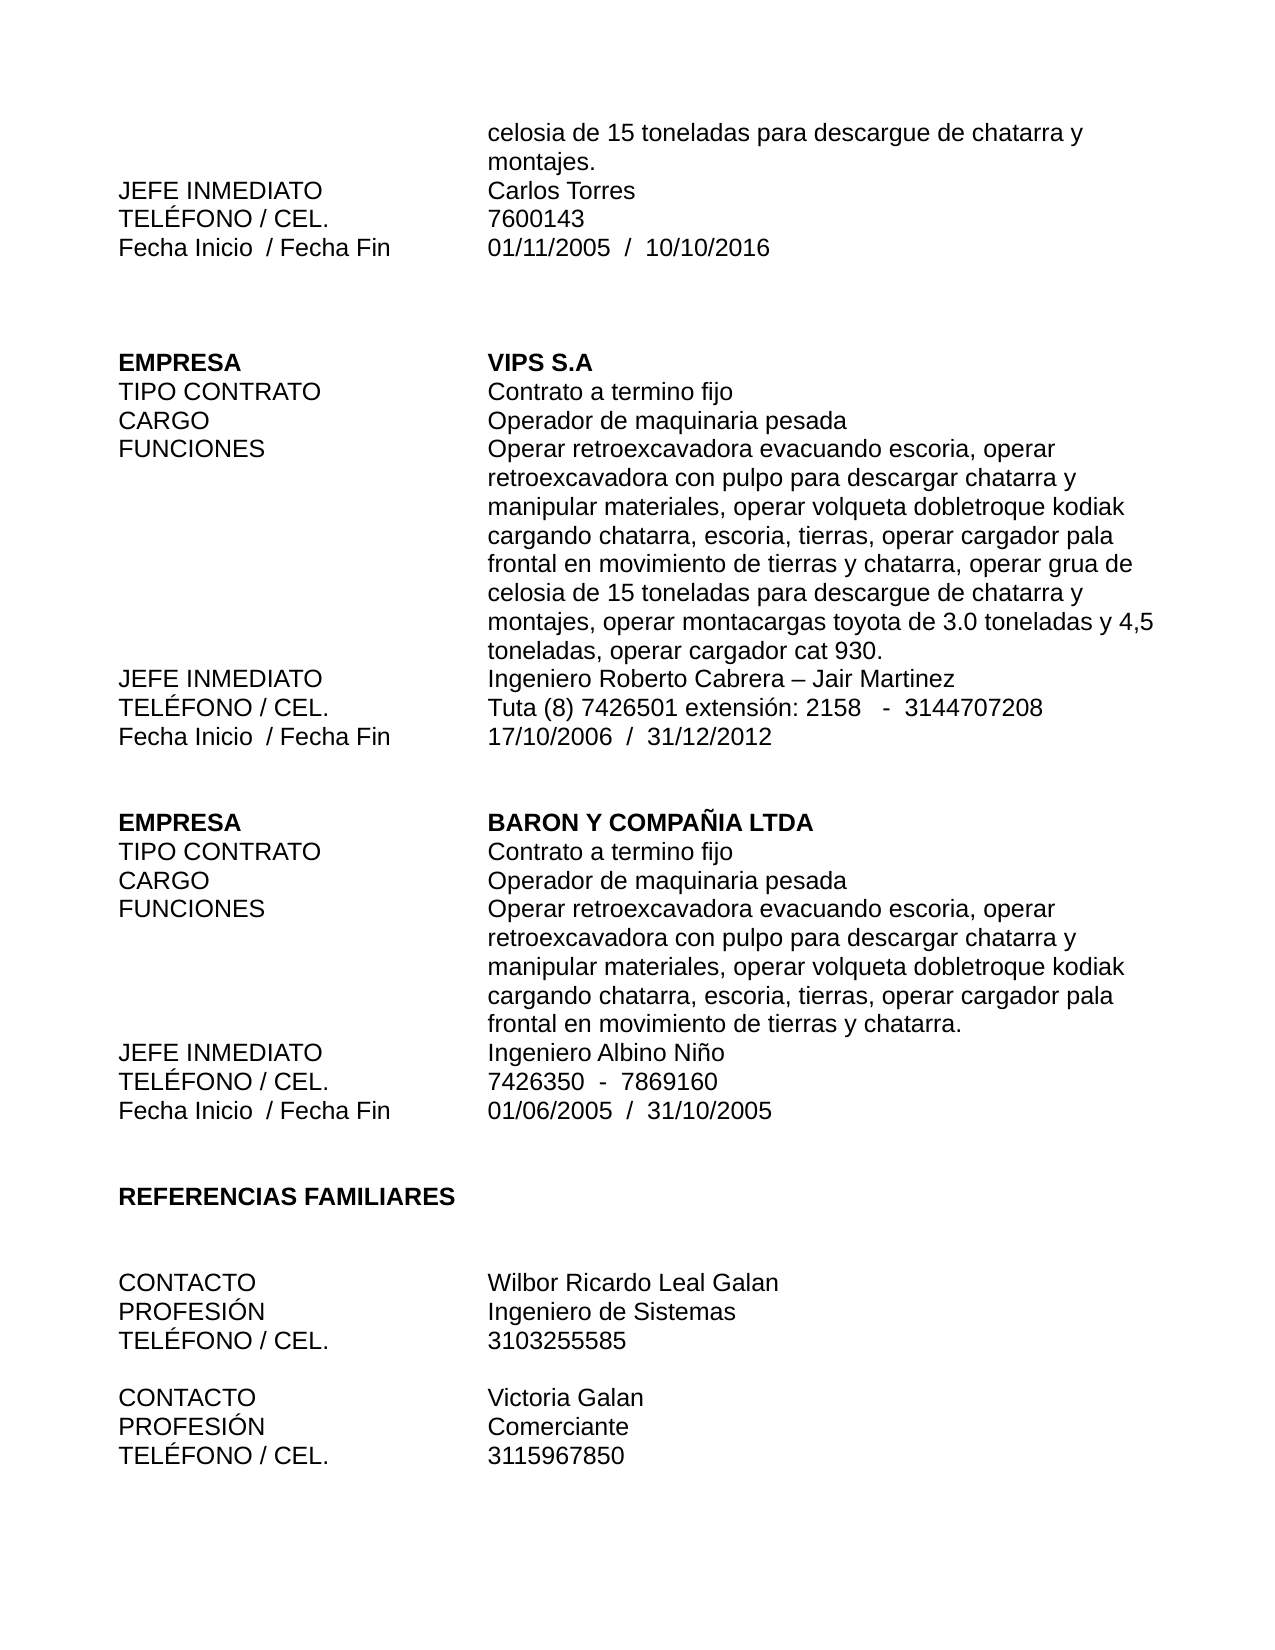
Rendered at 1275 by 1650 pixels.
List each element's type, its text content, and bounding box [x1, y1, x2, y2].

text manipular materiales, operar volqueta dobletroque kodiak [118, 952, 1157, 981]
text retroexcavadora con pulpo para descargar chatarra y [118, 923, 1157, 952]
text TELÉFONO / CEL. 3103255585 [118, 1326, 1157, 1354]
text CONTACTO Wilbor Ricardo Leal Galan [118, 1268, 1157, 1297]
text frontal en movimiento de tierras y chatarra. [118, 1009, 1157, 1038]
text Fecha Inicio / Fecha Fin 17/10/2006 / 31/12/2012 [118, 722, 1157, 751]
text PROFESIÓN Ingeniero de Sistemas [118, 1297, 1157, 1326]
text JEFE INMEDIATO Ingeniero Roberto Cabrera – Jair Martinez [118, 664, 1157, 693]
text TELÉFONO / CEL. 7600143 [118, 204, 1157, 233]
text manipular materiales, operar volqueta dobletroque kodiak [118, 492, 1157, 521]
text CARGO Operador de maquinaria pesada [118, 866, 1157, 894]
text celosia de 15 toneladas para descargue de chatarra y [118, 578, 1157, 607]
text toneladas, operar cargador cat 930. [118, 636, 1157, 664]
text JEFE INMEDIATO Ingeniero Albino Niño [118, 1038, 1157, 1067]
text Fecha Inicio / Fecha Fin 01/11/2005 / 10/10/2016 [118, 233, 1157, 262]
text TELÉFONO / CEL. 7426350 - 7869160 [118, 1067, 1157, 1096]
text montajes. [118, 147, 1157, 176]
text retroexcavadora con pulpo para descargar chatarra y [118, 463, 1157, 492]
text celosia de 15 toneladas para descargue de chatarra y [118, 118, 1157, 147]
text FUNCIONES Operar retroexcavadora evacuando escoria, operar [118, 894, 1157, 923]
text TIPO CONTRATO Contrato a termino fijo [118, 837, 1157, 866]
text cargando chatarra, escoria, tierras, operar cargador pala [118, 981, 1157, 1009]
text PROFESIÓN Comerciante [118, 1412, 1157, 1441]
text cargando chatarra, escoria, tierras, operar cargador pala [118, 521, 1157, 549]
text TELÉFONO / CEL. Tuta (8) 7426501 extensión: 2158 - 3144707208 [118, 693, 1157, 722]
text EMPRESA BARON Y COMPAÑIA LTDA [118, 808, 1157, 837]
text FUNCIONES Operar retroexcavadora evacuando escoria, operar [118, 434, 1157, 463]
text REFERENCIAS FAMILIARES [118, 1182, 1157, 1211]
text JEFE INMEDIATO Carlos Torres [118, 176, 1157, 204]
text TIPO CONTRATO Contrato a termino fijo [118, 377, 1157, 406]
text TELÉFONO / CEL. 3115967850 [118, 1441, 1157, 1469]
text EMPRESA VIPS S.A [118, 348, 1157, 377]
text CARGO Operador de maquinaria pesada [118, 406, 1157, 434]
text montajes, operar montacargas toyota de 3.0 toneladas y 4,5 [118, 607, 1157, 636]
text CONTACTO Victoria Galan [118, 1383, 1157, 1412]
text Fecha Inicio / Fecha Fin 01/06/2005 / 31/10/2005 [118, 1096, 1157, 1124]
text frontal en movimiento de tierras y chatarra, operar grua de [118, 549, 1157, 578]
